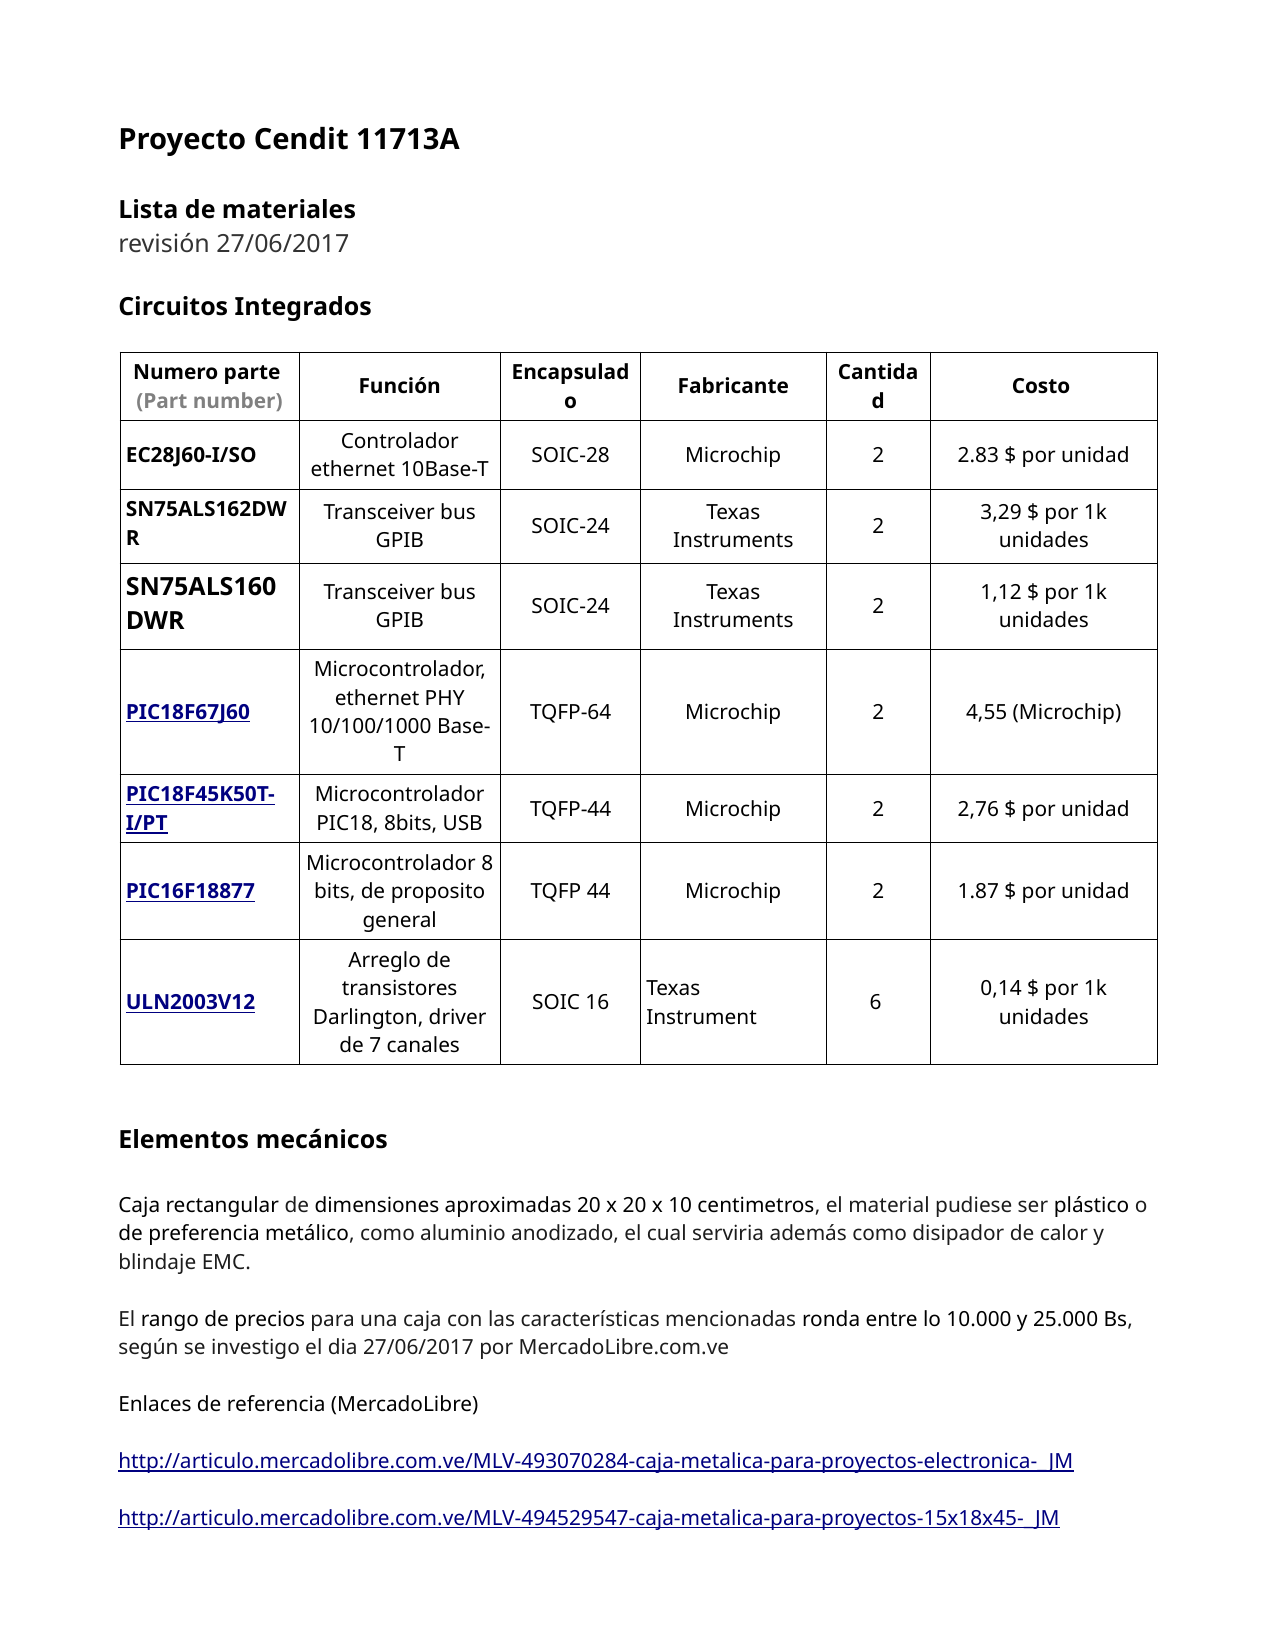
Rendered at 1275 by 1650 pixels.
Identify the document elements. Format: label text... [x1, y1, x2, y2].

text El rango de precios para una caja con las características mencionadas ronda entre lo 10.000 y 25.000 Bs, según se investigo el dia 27/06/2017 por MercadoLibre.com.ve [118, 1304, 1157, 1361]
table_cell 6 [827, 940, 930, 1064]
table_cell Microcontrolador PIC18, 8bits, USB [300, 775, 500, 842]
text http://articulo.mercadolibre.com.ve/MLV-494529547-caja-metalica-para-proyectos-15x18x45-_JM [118, 1503, 1157, 1531]
text Caja rectangular de dimensiones aproximadas 20 x 20 x 10 centimetros, el material pudiese ser plástico o de preferencia metálico, como aluminio anodizado, el cual serviria además como disipador de calor y blindaje EMC. [118, 1190, 1157, 1275]
table_cell TQFP-64 [501, 650, 640, 774]
table_cell PIC16F18877 [121, 843, 299, 939]
text revisión 27/06/2017 [118, 226, 1157, 260]
table_header Encapsulado [501, 353, 640, 420]
table_cell 1.87 $ por unidad [931, 843, 1157, 939]
table_cell PIC18F45K50T-I/PT [121, 775, 299, 842]
table_cell SOIC-28 [501, 421, 640, 488]
table_cell Arreglo de transistores Darlington, driver de 7 canales [300, 940, 500, 1064]
table_cell Microchip [641, 650, 826, 774]
table_cell 3,29 $ por 1k unidades [931, 490, 1157, 563]
table_cell 0,14 $ por 1k unidades [931, 940, 1157, 1064]
table_cell 1,12 $ por 1k unidades [931, 564, 1157, 648]
table_cell Transceiver bus GPIB [300, 564, 500, 648]
table_cell TQFP 44 [501, 843, 640, 939]
table_cell ULN2003V12 [121, 940, 299, 1064]
table_cell Microchip [641, 843, 826, 939]
table_header Fabricante [641, 353, 826, 420]
table_cell 2,76 $ por unidad [931, 775, 1157, 842]
table_cell Microcontrolador, ethernet PHY 10/100/1000 Base-T [300, 650, 500, 774]
table_header Cantidad [827, 353, 930, 420]
table_cell 2 [827, 843, 930, 939]
table_cell 2 [827, 490, 930, 563]
table_cell 2 [827, 650, 930, 774]
text Circuitos Integrados [118, 289, 1157, 323]
table_cell PIC18F67J60 [121, 650, 299, 774]
table_cell 2 [827, 421, 930, 488]
table_cell Microcontrolador 8 bits, de proposito general [300, 843, 500, 939]
table_cell Microchip [641, 421, 826, 488]
text Enlaces de referencia (MercadoLibre) [118, 1389, 1157, 1418]
table_header Costo [931, 353, 1157, 420]
text http://articulo.mercadolibre.com.ve/MLV-493070284-caja-metalica-para-proyectos-electronica-_JM [118, 1446, 1157, 1474]
table_header Numero parte (Part number) [121, 353, 299, 420]
text Elementos mecánicos [118, 1122, 1157, 1156]
table_cell Texas Instruments [641, 564, 826, 648]
table_cell 2.83 $ por unidad [931, 421, 1157, 488]
table_cell SOIC-24 [501, 490, 640, 563]
table_cell Texas Instrument [641, 940, 826, 1064]
table_cell 2 [827, 775, 930, 842]
table_cell SOIC 16 [501, 940, 640, 1064]
table_cell EC28J60-I/SO [121, 421, 299, 488]
table_header Función [300, 353, 500, 420]
table_cell SN75ALS160DWR [121, 564, 299, 648]
table_cell Controlador ethernet 10Base-T [300, 421, 500, 488]
text Proyecto Cendit 11713A [118, 118, 1157, 158]
table_cell SOIC-24 [501, 564, 640, 648]
table_cell 4,55 (Microchip) [931, 650, 1157, 774]
table_cell Transceiver bus GPIB [300, 490, 500, 563]
table_cell TQFP-44 [501, 775, 640, 842]
text Lista de materiales [118, 192, 1157, 226]
table_cell 2 [827, 564, 930, 648]
table_cell SN75ALS162DWR [121, 490, 299, 563]
table_cell Texas Instruments [641, 490, 826, 563]
table_cell Microchip [641, 775, 826, 842]
